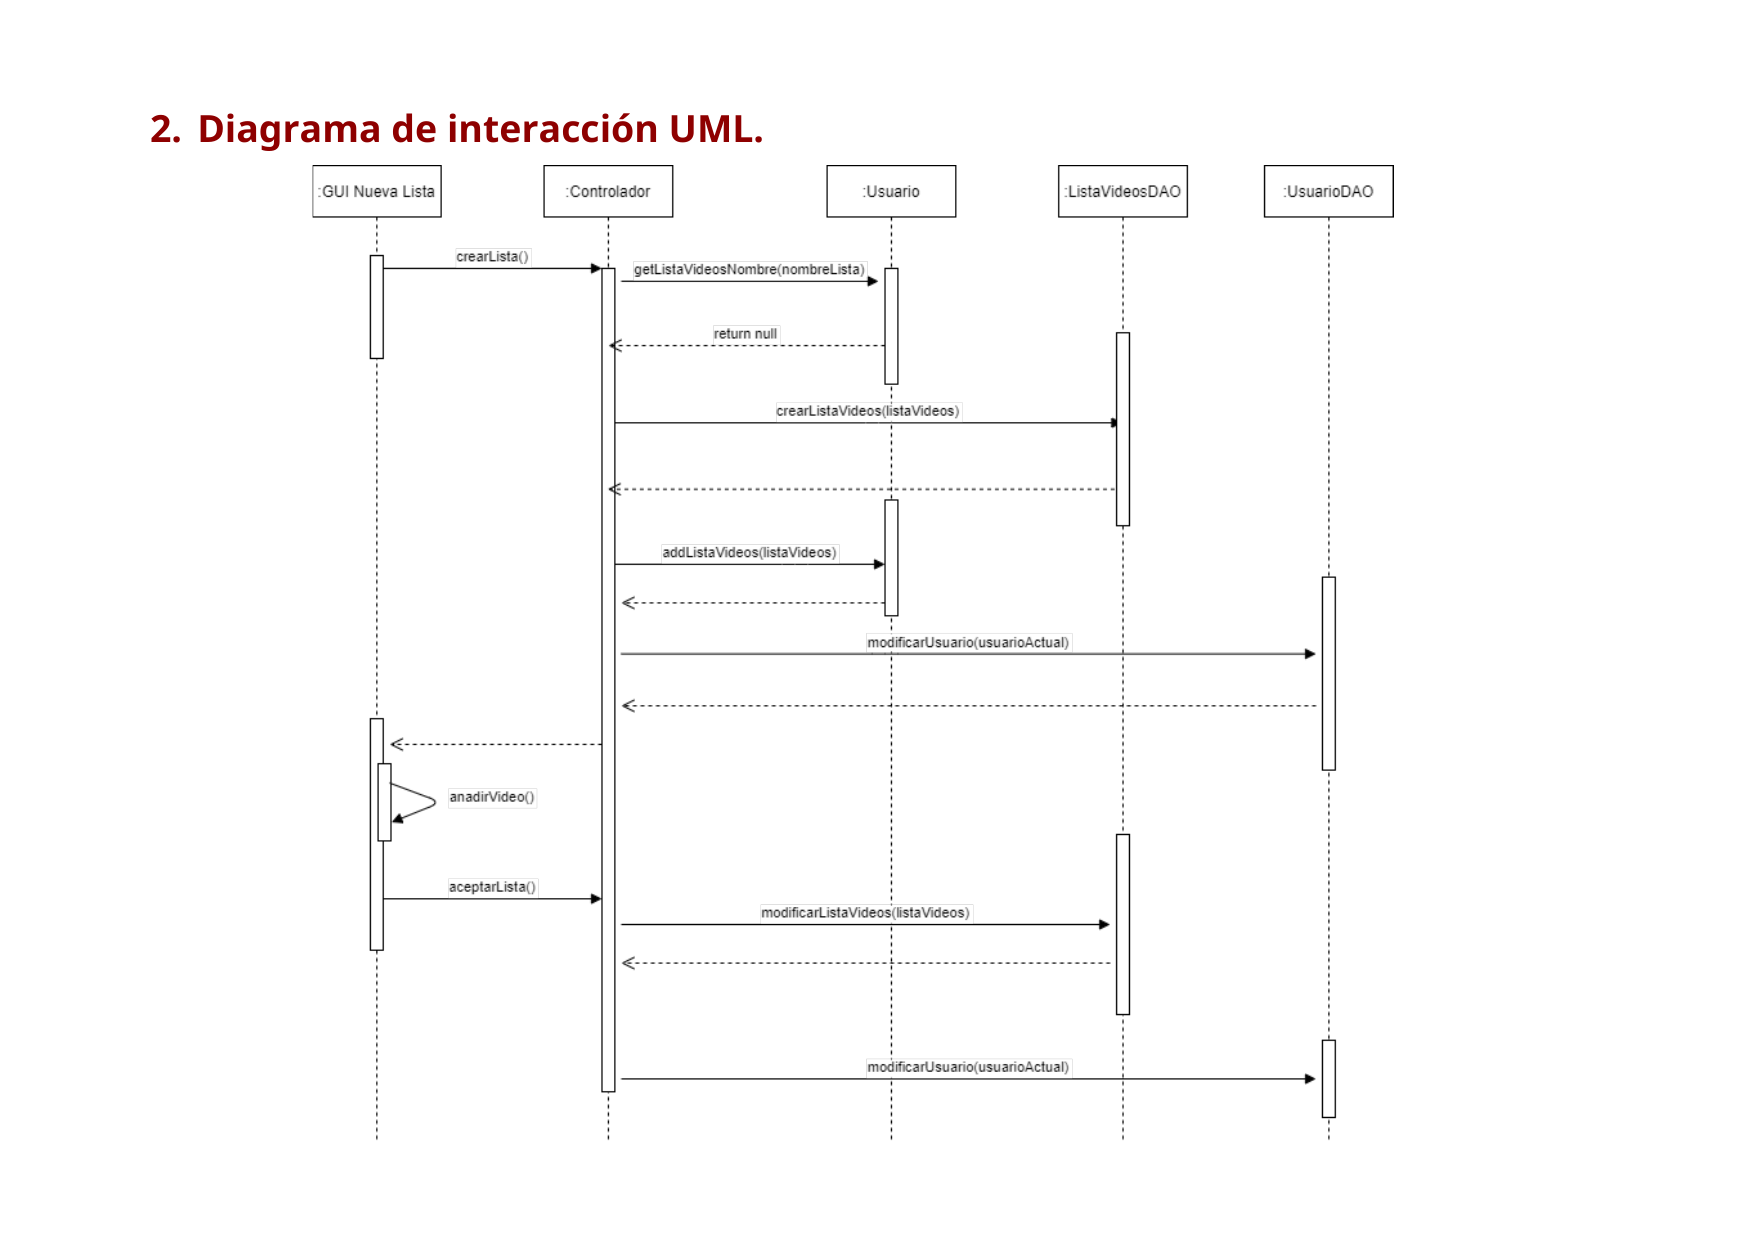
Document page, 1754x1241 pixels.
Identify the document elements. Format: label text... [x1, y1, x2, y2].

list Diagrama de interacción UML. [150, 102, 1679, 153]
